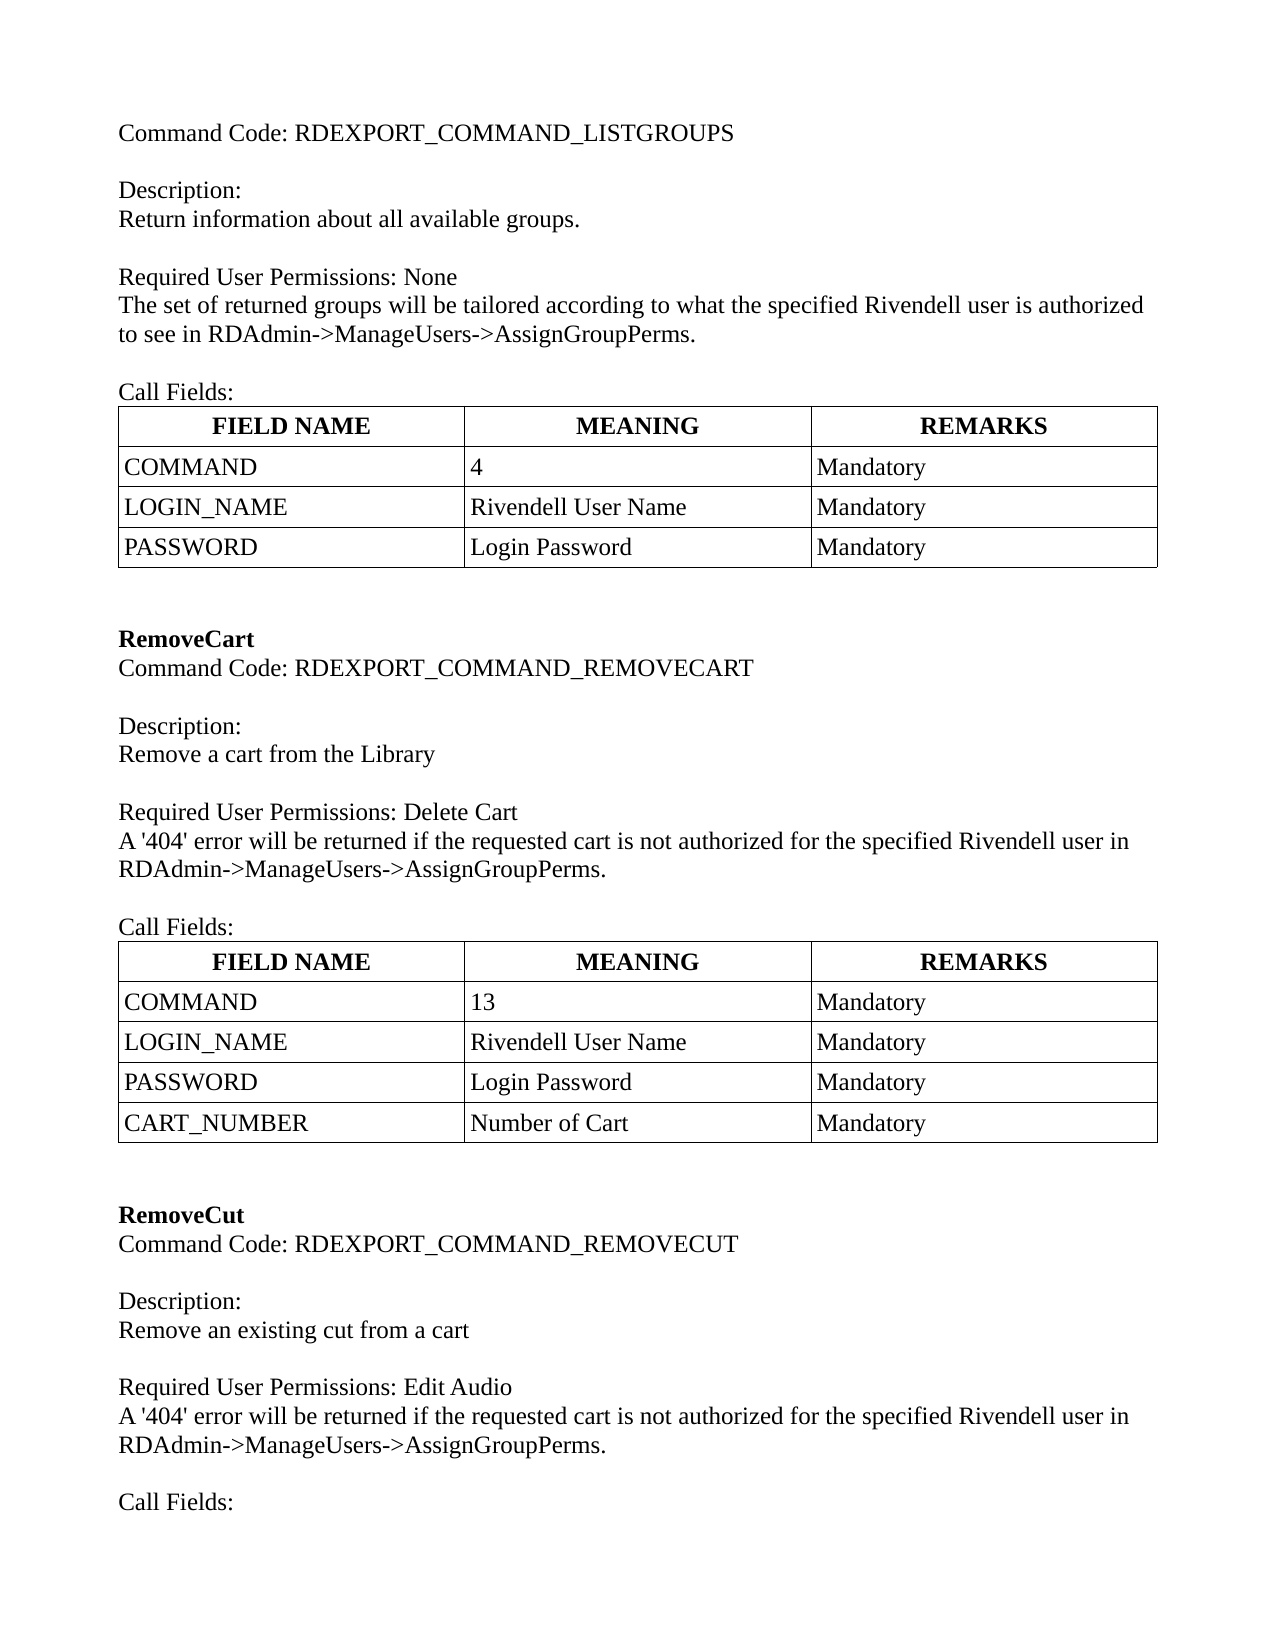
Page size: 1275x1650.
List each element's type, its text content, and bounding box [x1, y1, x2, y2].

table_cell LOGIN_NAME [119, 487, 464, 527]
table_cell Mandatory [812, 447, 1157, 486]
table_header REMARKS [812, 407, 1157, 446]
table_header FIELD NAME [119, 407, 464, 446]
text Call Fields: [118, 912, 1157, 941]
text Call Fields: [118, 377, 1157, 406]
text Required User Permissions: Delete Cart [118, 797, 1157, 826]
table_cell LOGIN_NAME [119, 1022, 464, 1062]
text Remove a cart from the Library [118, 739, 1157, 768]
table_cell Login Password [465, 1063, 811, 1102]
text Description: [118, 711, 1157, 739]
text Call Fields: [118, 1487, 1157, 1516]
table_cell Login Password [465, 528, 811, 567]
table_cell 4 [465, 447, 811, 486]
table_cell Mandatory [812, 528, 1157, 567]
table_header MEANING [465, 942, 811, 981]
table_cell Mandatory [812, 982, 1157, 1021]
table_cell Rivendell User Name [465, 1022, 811, 1062]
table_cell Mandatory [812, 1063, 1157, 1102]
table_header FIELD NAME [119, 942, 464, 981]
text Command Code: RDEXPORT_COMMAND_REMOVECUT [118, 1229, 1157, 1257]
table_cell 13 [465, 982, 811, 1021]
table_cell Mandatory [812, 1022, 1157, 1062]
text A '404' error will be returned if the requested cart is not authorized for the specified Rivendell user in RDAdmin->ManageUsers->AssignGroupPerms. [118, 1401, 1157, 1459]
text Return information about all available groups. [118, 204, 1157, 233]
text Required User Permissions: Edit Audio [118, 1372, 1157, 1401]
text RemoveCut [118, 1200, 1157, 1229]
text A '404' error will be returned if the requested cart is not authorized for the specified Rivendell user in RDAdmin->ManageUsers->AssignGroupPerms. [118, 826, 1157, 883]
table_cell Rivendell User Name [465, 487, 811, 527]
table_cell COMMAND [119, 447, 464, 486]
text Command Code: RDEXPORT_COMMAND_LISTGROUPS [118, 118, 1157, 147]
text Required User Permissions: None [118, 262, 1157, 291]
text Description: [118, 176, 1157, 204]
table_cell PASSWORD [119, 528, 464, 567]
text Remove an existing cut from a cart [118, 1315, 1157, 1344]
text Command Code: RDEXPORT_COMMAND_REMOVECART [118, 653, 1157, 682]
text The set of returned groups will be tailored according to what the specified Rivendell user is authorized to see in RDAdmin->ManageUsers->AssignGroupPerms. [118, 291, 1157, 348]
table_cell PASSWORD [119, 1063, 464, 1102]
table_cell COMMAND [119, 982, 464, 1021]
text Description: [118, 1286, 1157, 1315]
text RemoveCart [118, 624, 1157, 653]
table_cell Number of Cart [465, 1103, 811, 1142]
table_cell Mandatory [812, 487, 1157, 527]
table_header REMARKS [812, 942, 1157, 981]
table_header MEANING [465, 407, 811, 446]
table_cell CART_NUMBER [119, 1103, 464, 1142]
table_cell Mandatory [812, 1103, 1157, 1142]
